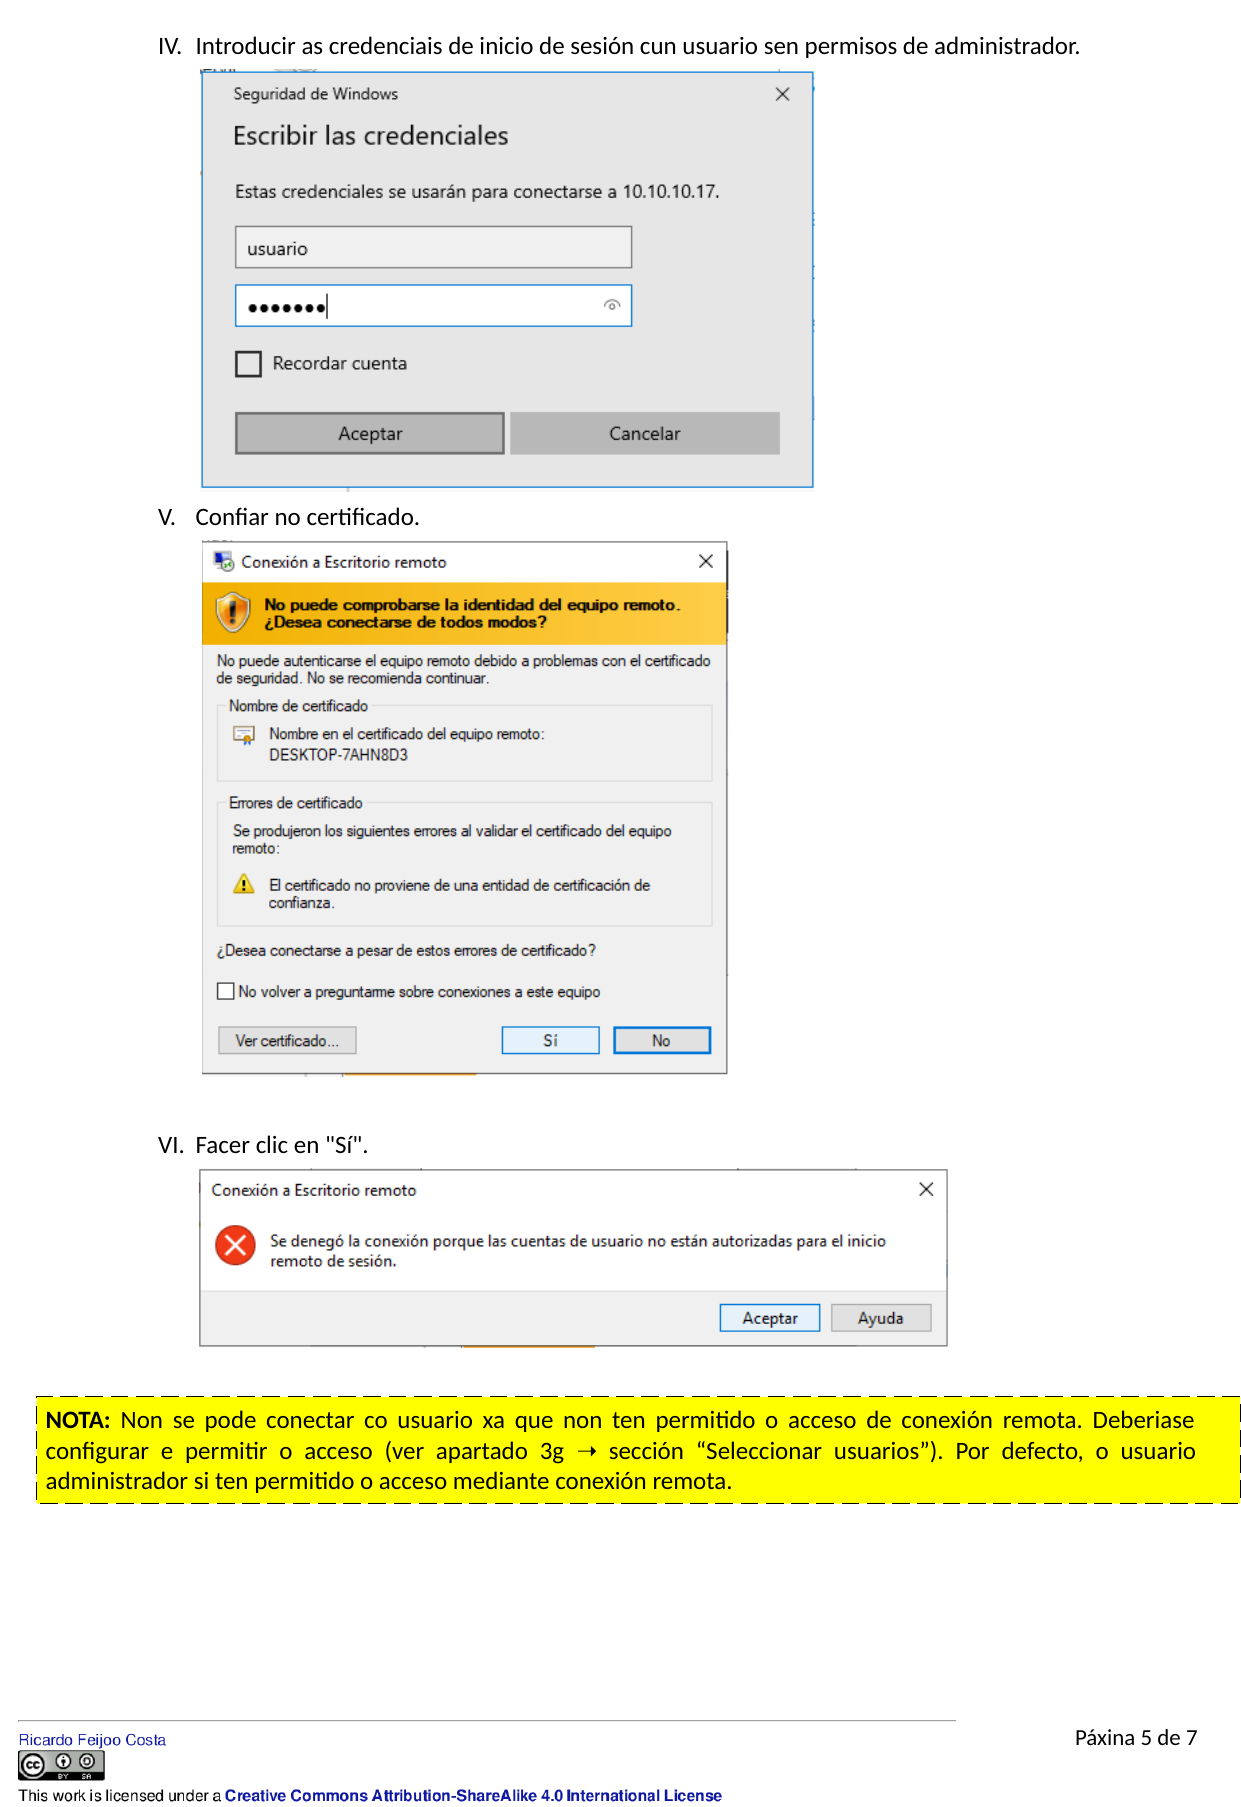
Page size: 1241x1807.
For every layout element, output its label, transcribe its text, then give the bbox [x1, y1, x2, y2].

picture [8, 1715, 957, 1806]
list Confiar no certificado. [158, 501, 1197, 532]
text NOTA: Non se pode conectar co usuario xa que non ten permitido o acceso de conexión remota. Deberiase configurar e permitir o acceso (ver apartado 3g ➝ sección “Seleccionar usuarios”). Por defecto, o usuario administrador si ten permitido o acceso mediante conexión remota. [45, 1404, 1197, 1496]
picture [200, 69, 815, 492]
picture [198, 1168, 948, 1348]
list Introducir as credenciais de inicio de sesión cun usuario sen permisos de administrador. [158, 30, 1197, 60]
picture [202, 540, 729, 1077]
list Facer clic en "Sí". [158, 1129, 1197, 1160]
